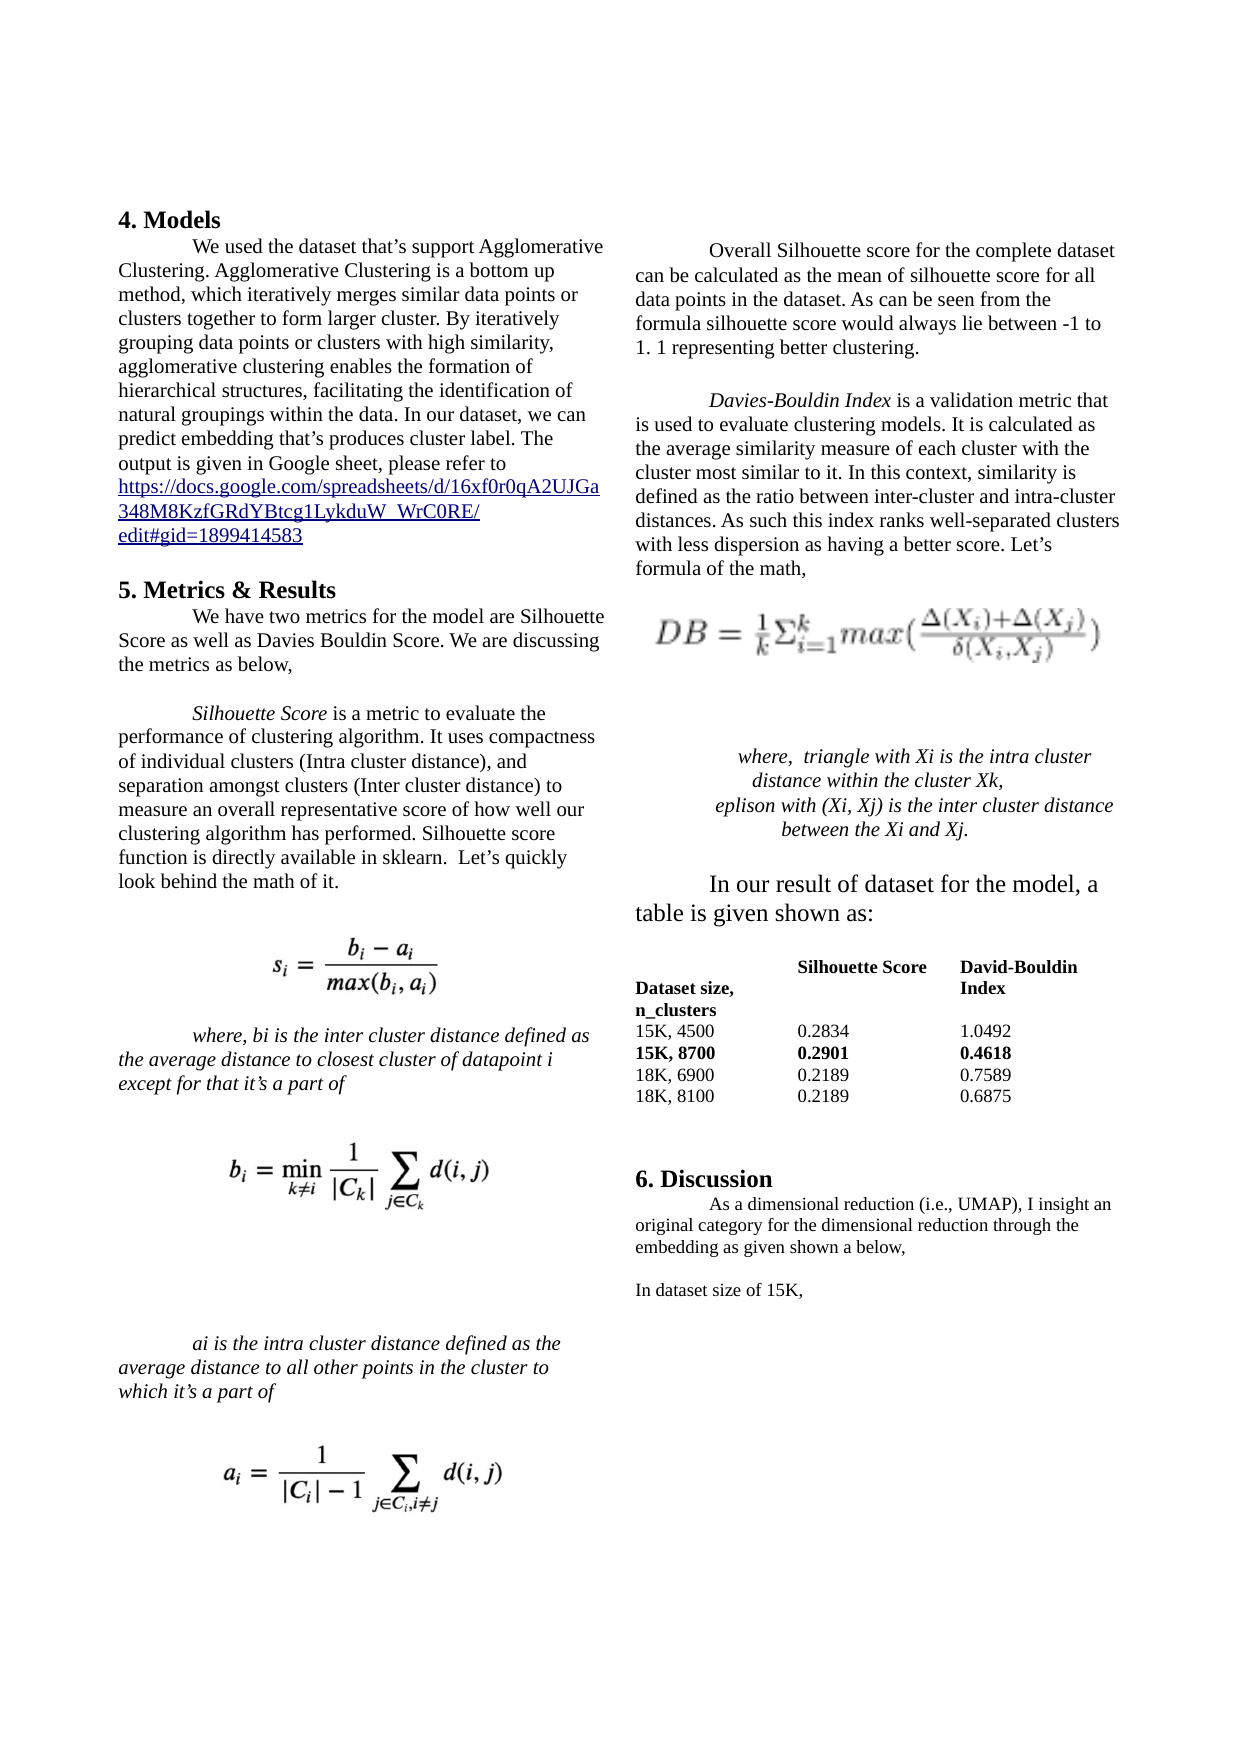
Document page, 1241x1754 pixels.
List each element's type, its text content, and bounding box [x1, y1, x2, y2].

table_cell 1.0492 [960, 1020, 1122, 1042]
text Silhouette Score is a metric to evaluate the performance of clustering algorithm. It uses compactness of individual clusters (Intra cluster distance), and separation amongst clusters (Inter cluster distance) to measure an overall representative score of how well our clustering algorithm has performed. Silhouette score function is directly available in sklearn. Let’s quickly look behind the math of it. [118, 700, 605, 893]
table_cell 0.2189 [798, 1085, 960, 1107]
table_header David-Bouldin Index [960, 956, 1122, 1020]
text 5. Metrics & Results [118, 575, 605, 604]
picture [654, 608, 1103, 663]
text We have two metrics for the model are Silhouette Score as well as Davies Bouldin Score. We are discussing the metrics as below, [118, 604, 605, 676]
text Overall Silhouette score for the complete dataset can be calculated as the mean of silhouette score for all data points in the dataset. As can be seen from the formula silhouette score would always lie between -1 to 1. 1 representing better clustering. [635, 234, 1122, 359]
table_cell 15K, 8700 [635, 1042, 797, 1063]
table_header Silhouette Score [798, 956, 960, 1020]
table_cell 0.7589 [960, 1064, 1122, 1085]
table_cell 0.4618 [960, 1042, 1122, 1063]
picture [238, 917, 485, 1012]
table_cell 15K, 4500 [635, 1020, 797, 1042]
text As a dimensional reduction (i.e., UMAP), I insight an original category for the dimensional reduction through the embedding as given shown a below, [635, 1193, 1122, 1257]
text We used the dataset that’s support Agglomerative Clustering. Agglomerative Clustering is a bottom up method, which iteratively merges similar data points or clusters together to form larger cluster. By iteratively grouping data points or clusters with high similarity, agglomerative clustering enables the formation of hierarchical structures, facilitating the identification of natural groupings within the data. In our dataset, we can predict embedding that’s produces cluster label. The output is given in Google sheet, please refer to https://docs.google.com/spreadsheets/d/16xf0r0qA2UJGa348M8KzfGRdYBtcg1LykduW_WrC0RE/edit#gid=1899414583 [118, 234, 605, 547]
text where, bi is the inter cluster distance defined as the average distance to closest cluster of datapoint i except for that it’s a part of [118, 1023, 605, 1095]
table_cell 0.2834 [798, 1020, 960, 1042]
text Davies-Bouldin Index is a validation metric that is used to evaluate clustering models. It is calculated as the average similarity measure of each cluster with the cluster most similar to it. In this context, similarity is defined as the ratio between inter-cluster and intra-cluster distances. As such this index ranks well-separated clusters with less dispersion as having a better score. Let’s formula of the math, [635, 388, 1122, 580]
table_cell 0.2901 [798, 1042, 960, 1063]
table_header [635, 956, 797, 977]
picture [215, 1431, 508, 1528]
text where, triangle with Xi is the intra cluster distance within the cluster Xk, [635, 744, 1122, 792]
text In our result of dataset for the model, a table is given shown as: [635, 869, 1122, 927]
text In dataset size of 15K, [635, 1279, 1122, 1301]
table_cell 0.2189 [798, 1064, 960, 1085]
text 6. Discussion [635, 1164, 1122, 1193]
table_cell 0.6875 [960, 1085, 1122, 1107]
text 4. Models [118, 205, 605, 234]
table_cell 18K, 8100 [635, 1085, 797, 1107]
text ai is the intra cluster distance defined as the average distance to all other points in the cluster to which it’s a part of [118, 1331, 605, 1403]
table_cell Dataset size, n_clusters [635, 977, 797, 1020]
text eplison with (Xi, Xj) is the inter cluster distance between the Xi and Xj. [635, 792, 1122, 841]
table_cell 18K, 6900 [635, 1064, 797, 1085]
picture [225, 1123, 498, 1221]
